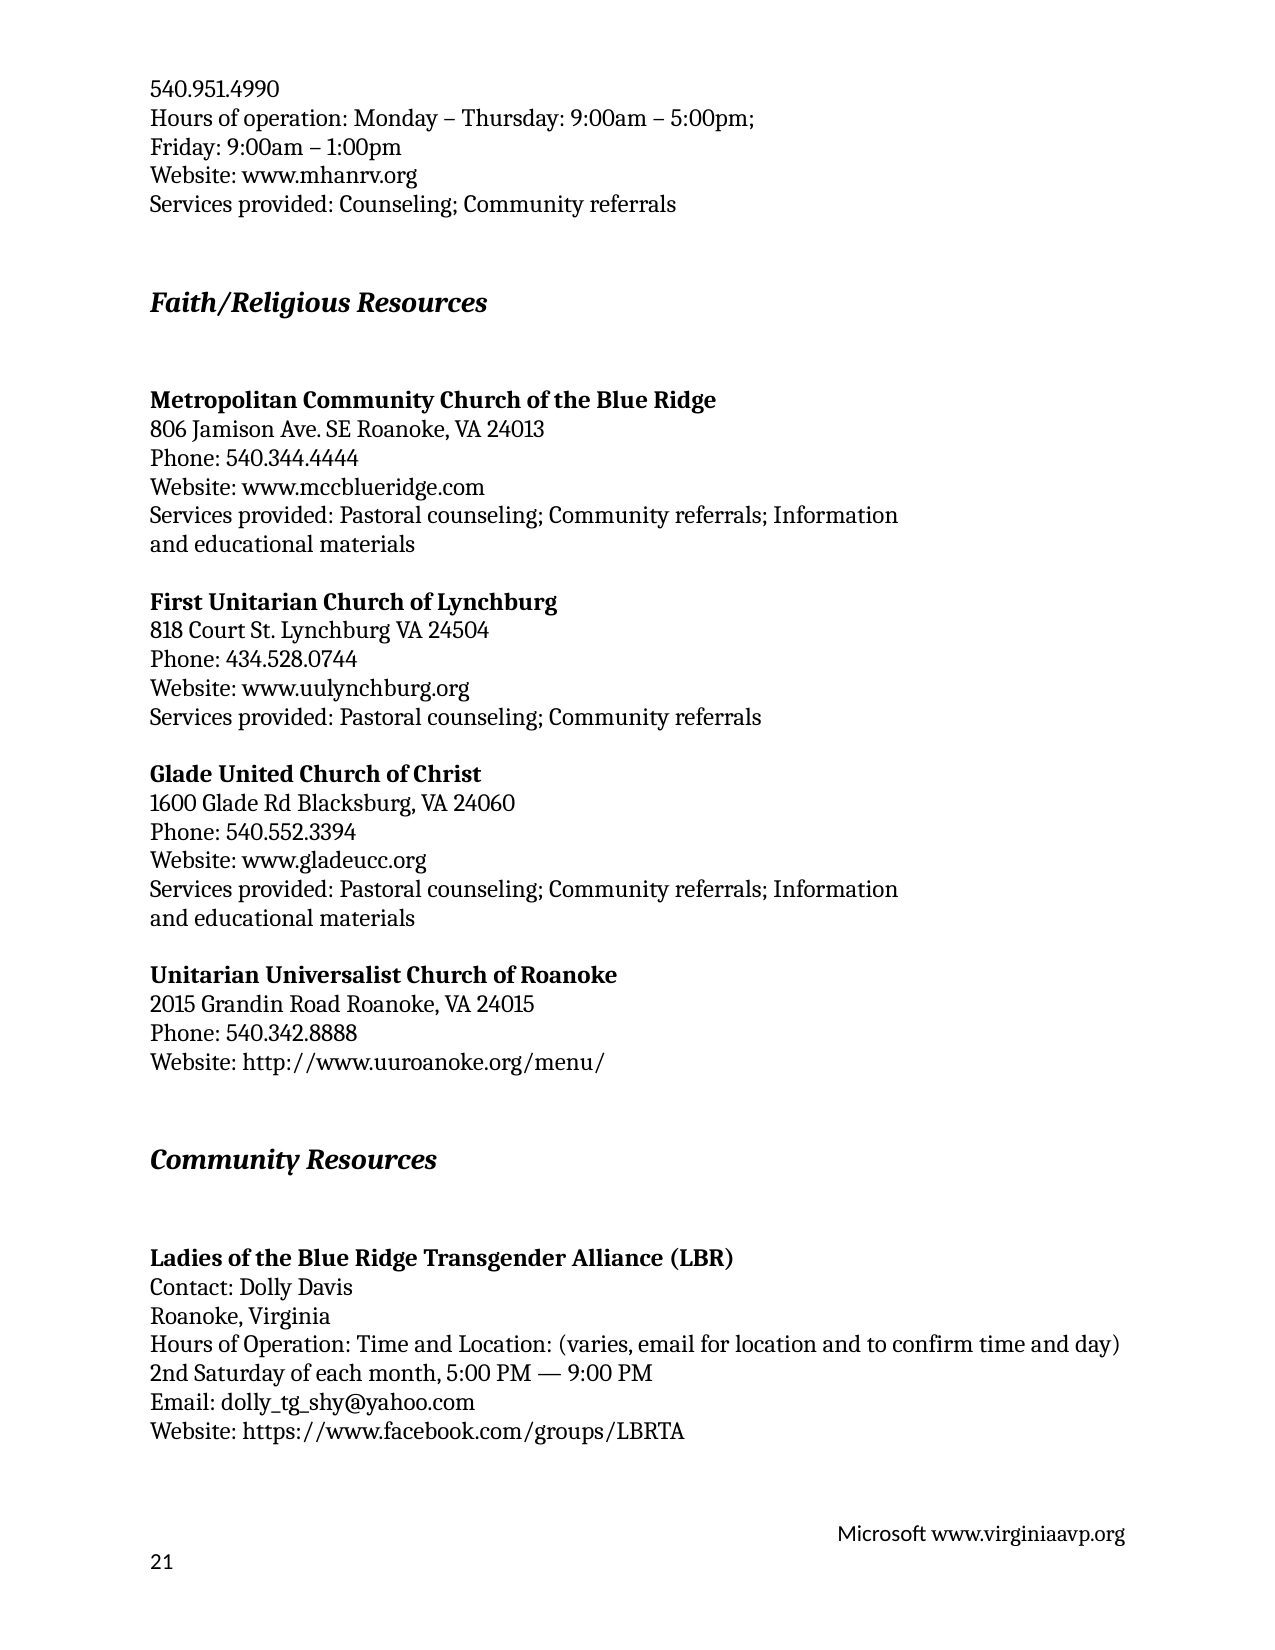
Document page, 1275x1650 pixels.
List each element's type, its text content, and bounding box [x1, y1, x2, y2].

text Email: dolly_tg_shy@yahoo.com [150, 1388, 1125, 1417]
text Glade United Church of Christ [150, 760, 1125, 789]
text Community Resources [150, 1143, 1125, 1177]
text Faith/Religious Resources [150, 286, 1125, 319]
text 818 Court St. Lynchburg VA 24504 [150, 616, 1125, 645]
text Services provided: Counseling; Community referrals [150, 190, 1125, 219]
text Services provided: Pastoral counseling; Community referrals; Information [150, 875, 1125, 904]
text Contact: Dolly Davis [150, 1273, 1125, 1302]
text Website: www.gladeucc.org [150, 846, 1125, 875]
text and educational materials [150, 904, 1125, 933]
text Phone: 540.342.8888 [150, 1019, 1125, 1048]
text First Unitarian Church of Lynchburg [150, 588, 1125, 616]
text Hours of operation: Monday – Thursday: 9:00am – 5:00pm; [150, 104, 1125, 132]
text Website: www.mccblueridge.com [150, 473, 1125, 501]
text 540.951.4990 [150, 75, 1125, 104]
text Website: https://www.facebook.com/groups/LBRTA [150, 1417, 1125, 1445]
text Unitarian Universalist Church of Roanoke [150, 961, 1125, 990]
text and educational materials [150, 530, 1125, 559]
text 2015 Grandin Road Roanoke, VA 24015 [150, 990, 1125, 1019]
text Metropolitan Community Church of the Blue Ridge [150, 386, 1125, 415]
text Phone: 540.344.4444 [150, 444, 1125, 473]
text Phone: 540.552.3394 [150, 818, 1125, 846]
text Website: http://www.uuroanoke.org/menu/ [150, 1048, 1125, 1076]
text Hours of Operation: Time and Location: (varies, email for location and to confirm time and day) 2nd Saturday of each month, 5:00 PM — 9:00 PM [150, 1330, 1125, 1388]
text Roanoke, Virginia [150, 1302, 1125, 1330]
text Services provided: Pastoral counseling; Community referrals; Information [150, 501, 1125, 530]
text 1600 Glade Rd Blacksburg, VA 24060 [150, 789, 1125, 818]
text Friday: 9:00am – 1:00pm [150, 132, 1125, 161]
text Website: www.uulynchburg.org [150, 674, 1125, 703]
text Website: www.mhanrv.org [150, 161, 1125, 190]
text Phone: 434.528.0744 [150, 645, 1125, 674]
text Services provided: Pastoral counseling; Community referrals [150, 703, 1125, 731]
text 806 Jamison Ave. SE Roanoke, VA 24013 [150, 415, 1125, 444]
text Ladies of the Blue Ridge Transgender Alliance (LBR) [150, 1244, 1125, 1273]
